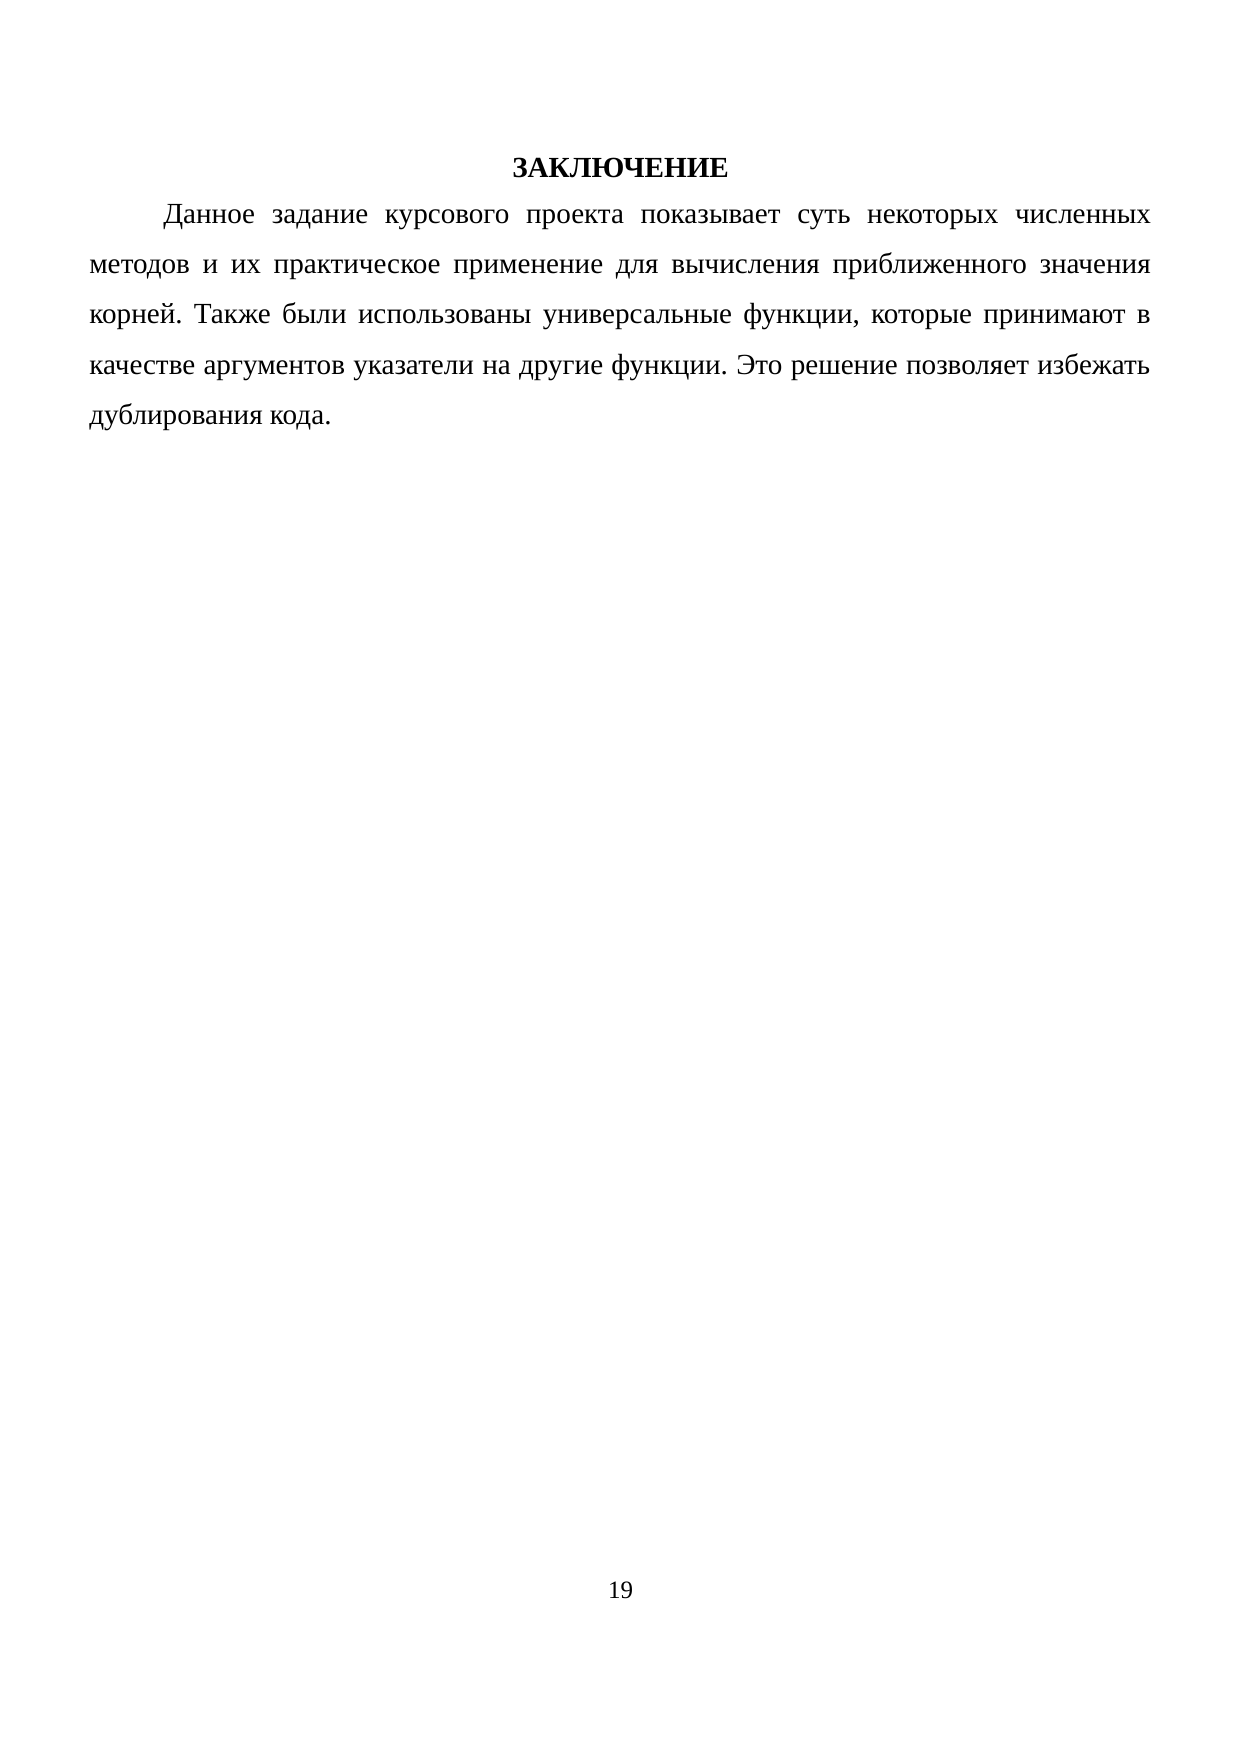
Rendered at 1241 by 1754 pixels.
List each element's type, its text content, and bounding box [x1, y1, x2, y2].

text Данное задание курсового проекта показывает суть некоторых численных методов и их практическое применение для вычисления приближенного значения корней. Также были использованы универсальные функции, которые принимают в качестве аргументов указатели на другие функции. Это решение позволяет избежать дублирования кода. [89, 196, 1152, 431]
subtitle заключение [89, 150, 1152, 183]
